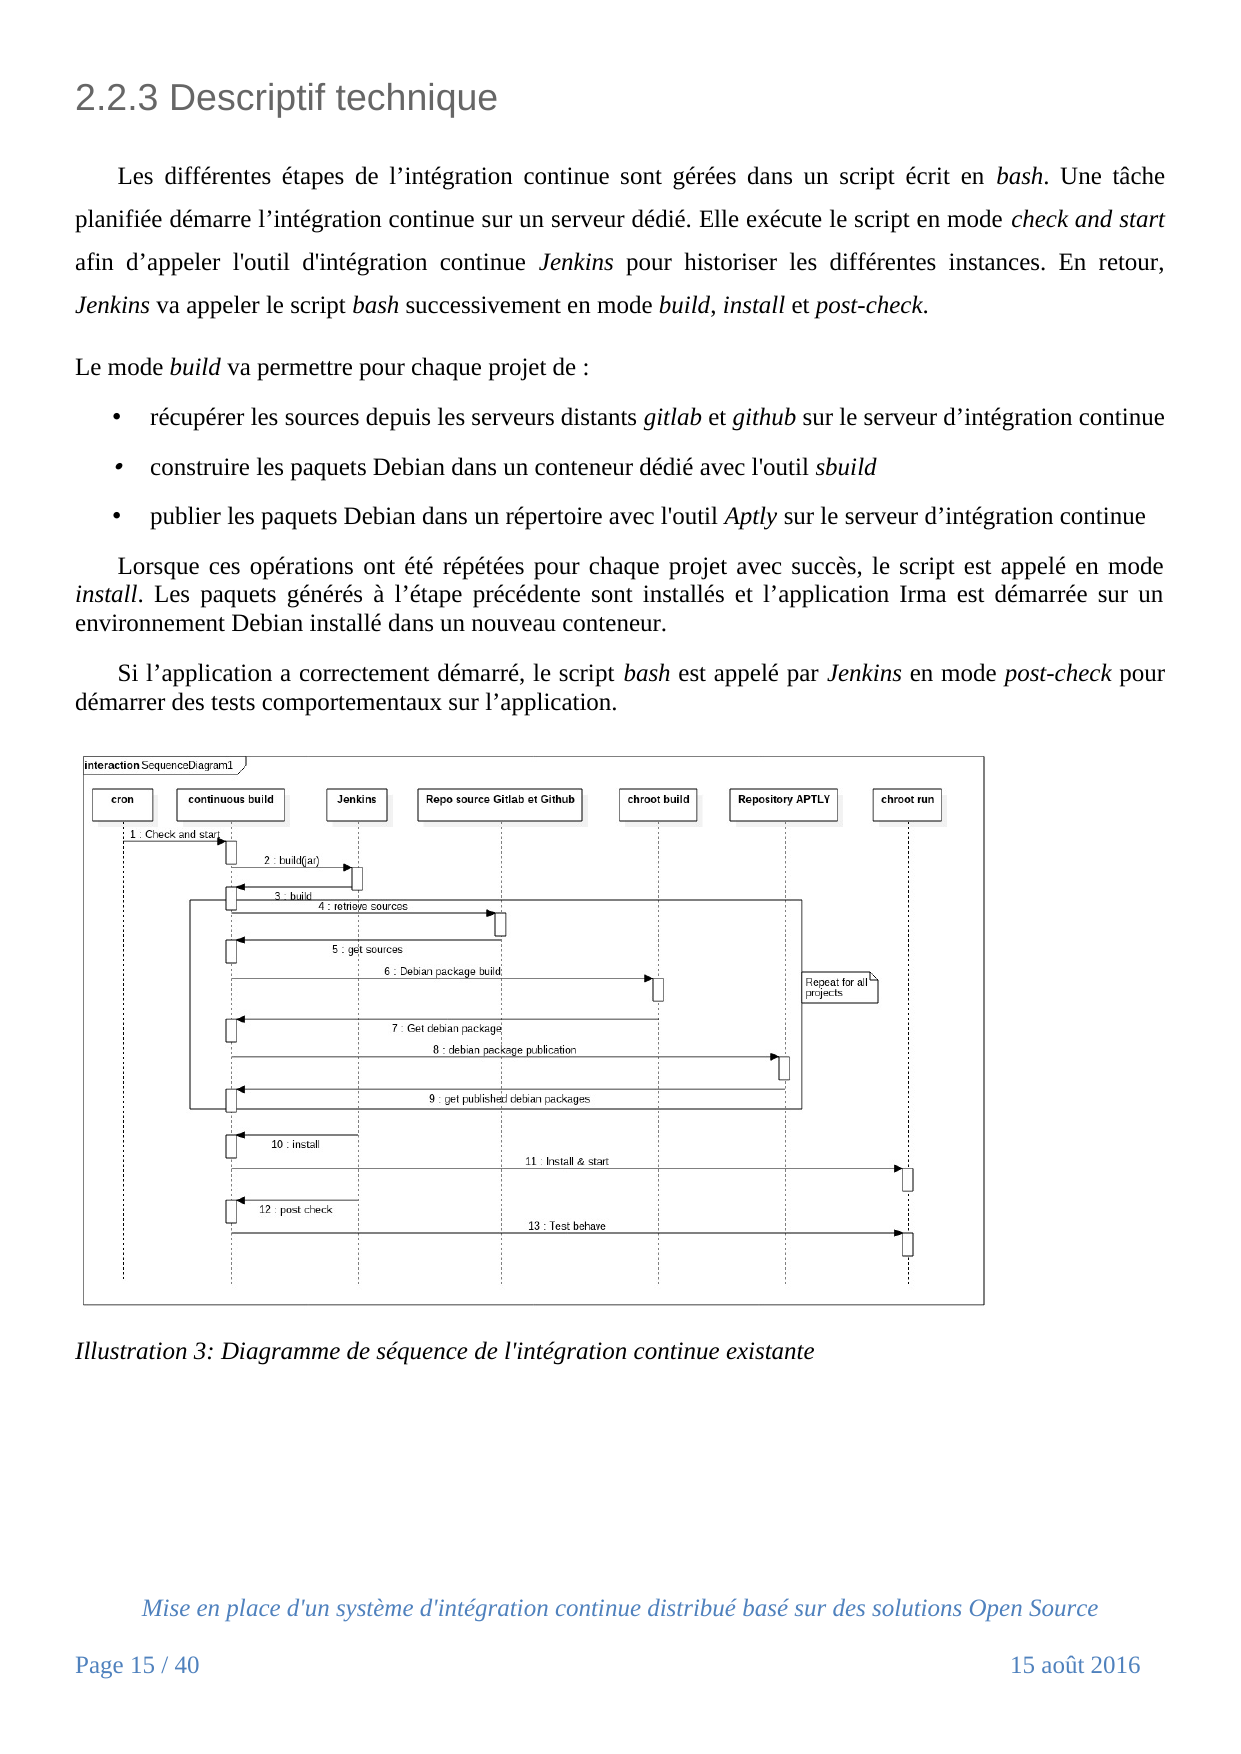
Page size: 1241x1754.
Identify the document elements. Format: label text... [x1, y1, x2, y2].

subtitle Descriptif technique [75, 75, 1165, 118]
text Illustration 3: Diagramme de séquence de l'intégration continue existante [75, 1337, 1016, 1365]
text Lorsque ces opérations ont été répétées pour chaque projet avec succès, le script est appelé en mode install. Les paquets générés à l’étape précédente sont installés et l’application Irma est démarrée sur un environnement Debian installé dans un nouveau conteneur. [75, 551, 1165, 637]
list récupérer les sources depuis les serveurs distants gitlab et github sur le serveur d’intégration continue [112, 402, 1165, 431]
text Si l’application a correctement démarré, le script bash est appelé par Jenkins en mode post-check pour démarrer des tests comportementaux sur l’application. [75, 658, 1165, 715]
list publier les paquets Debian dans un répertoire avec l'outil Aptly sur le serveur d’intégration continue [112, 501, 1165, 530]
text Les différentes étapes de l’intégration continue sont gérées dans un script écrit en bash. Une tâche planifiée démarre l’intégration continue sur un serveur dédié. Elle exécute le script en mode check and start afin d’appeler l'outil d'intégration continue Jenkins pour historiser les différentes instances. En retour, Jenkins va appeler le script bash successivement en mode build, install et post-check. [75, 118, 1165, 319]
list construire les paquets Debian dans un conteneur dédié avec l'outil sbuild [112, 452, 1165, 480]
picture [75, 748, 1016, 1337]
text Le mode build va permettre pour chaque projet de : [75, 352, 1165, 381]
